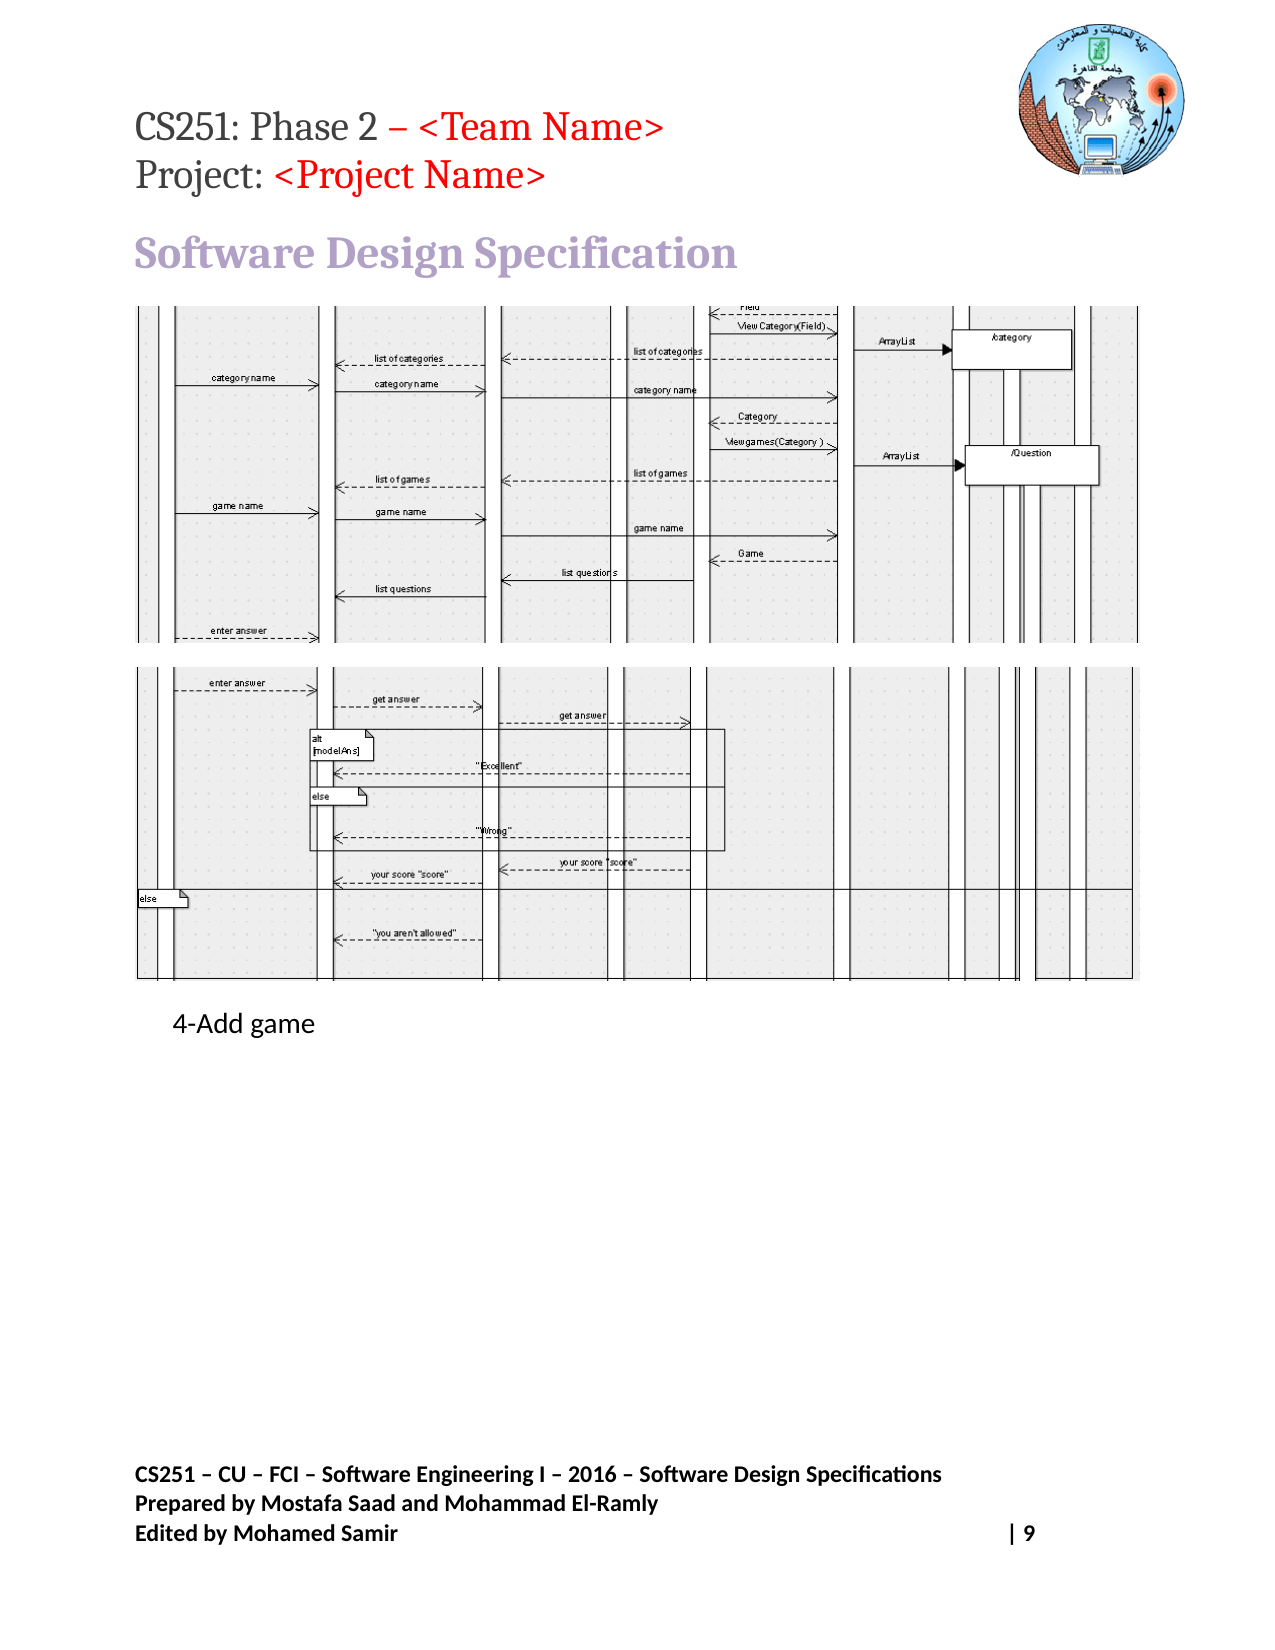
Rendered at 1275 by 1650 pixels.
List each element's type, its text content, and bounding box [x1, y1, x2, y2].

text 4-Add game [172, 1005, 1140, 1041]
